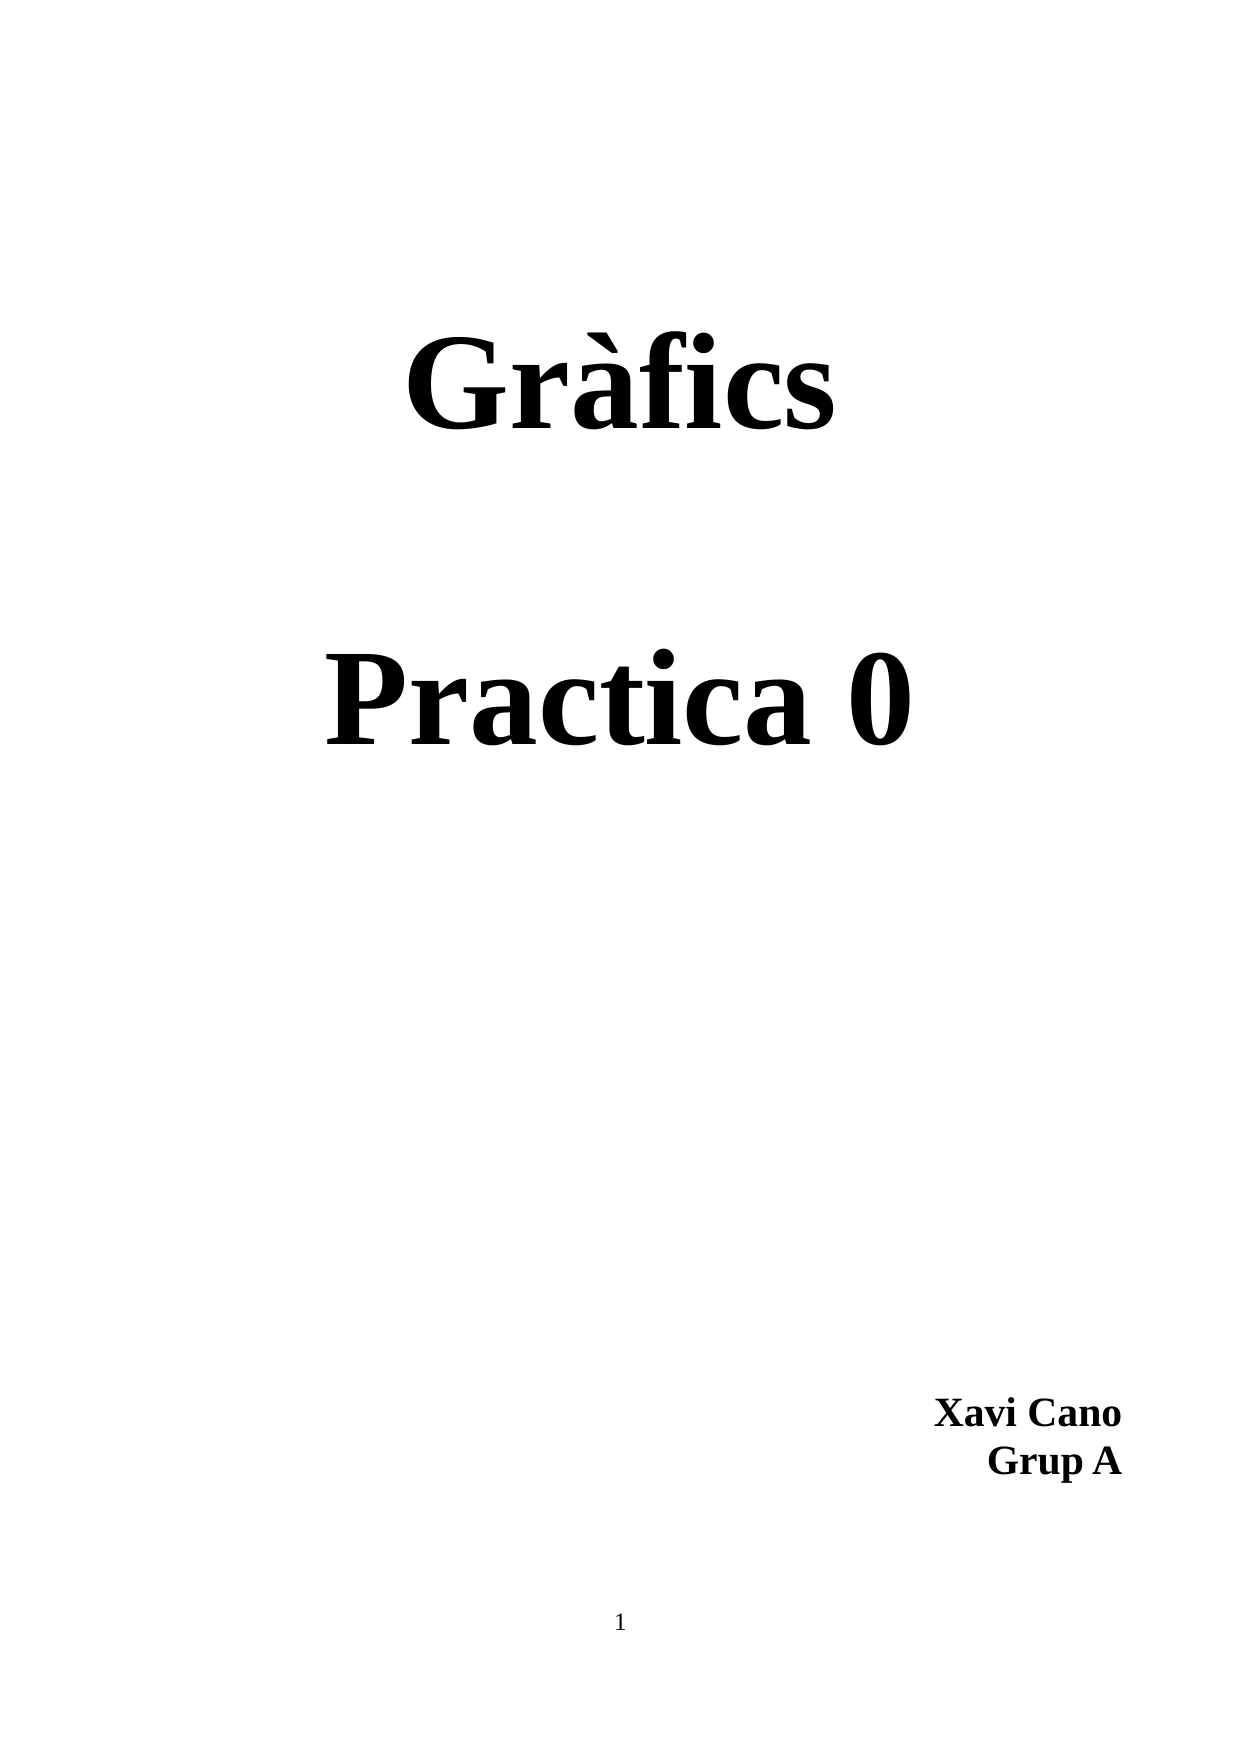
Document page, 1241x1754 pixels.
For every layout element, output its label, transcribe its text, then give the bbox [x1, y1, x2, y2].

text Gràfics [118, 300, 1122, 458]
text Xavi Cano [118, 1388, 1122, 1436]
text Grup A [118, 1436, 1122, 1484]
text Practica 0 [118, 616, 1122, 774]
